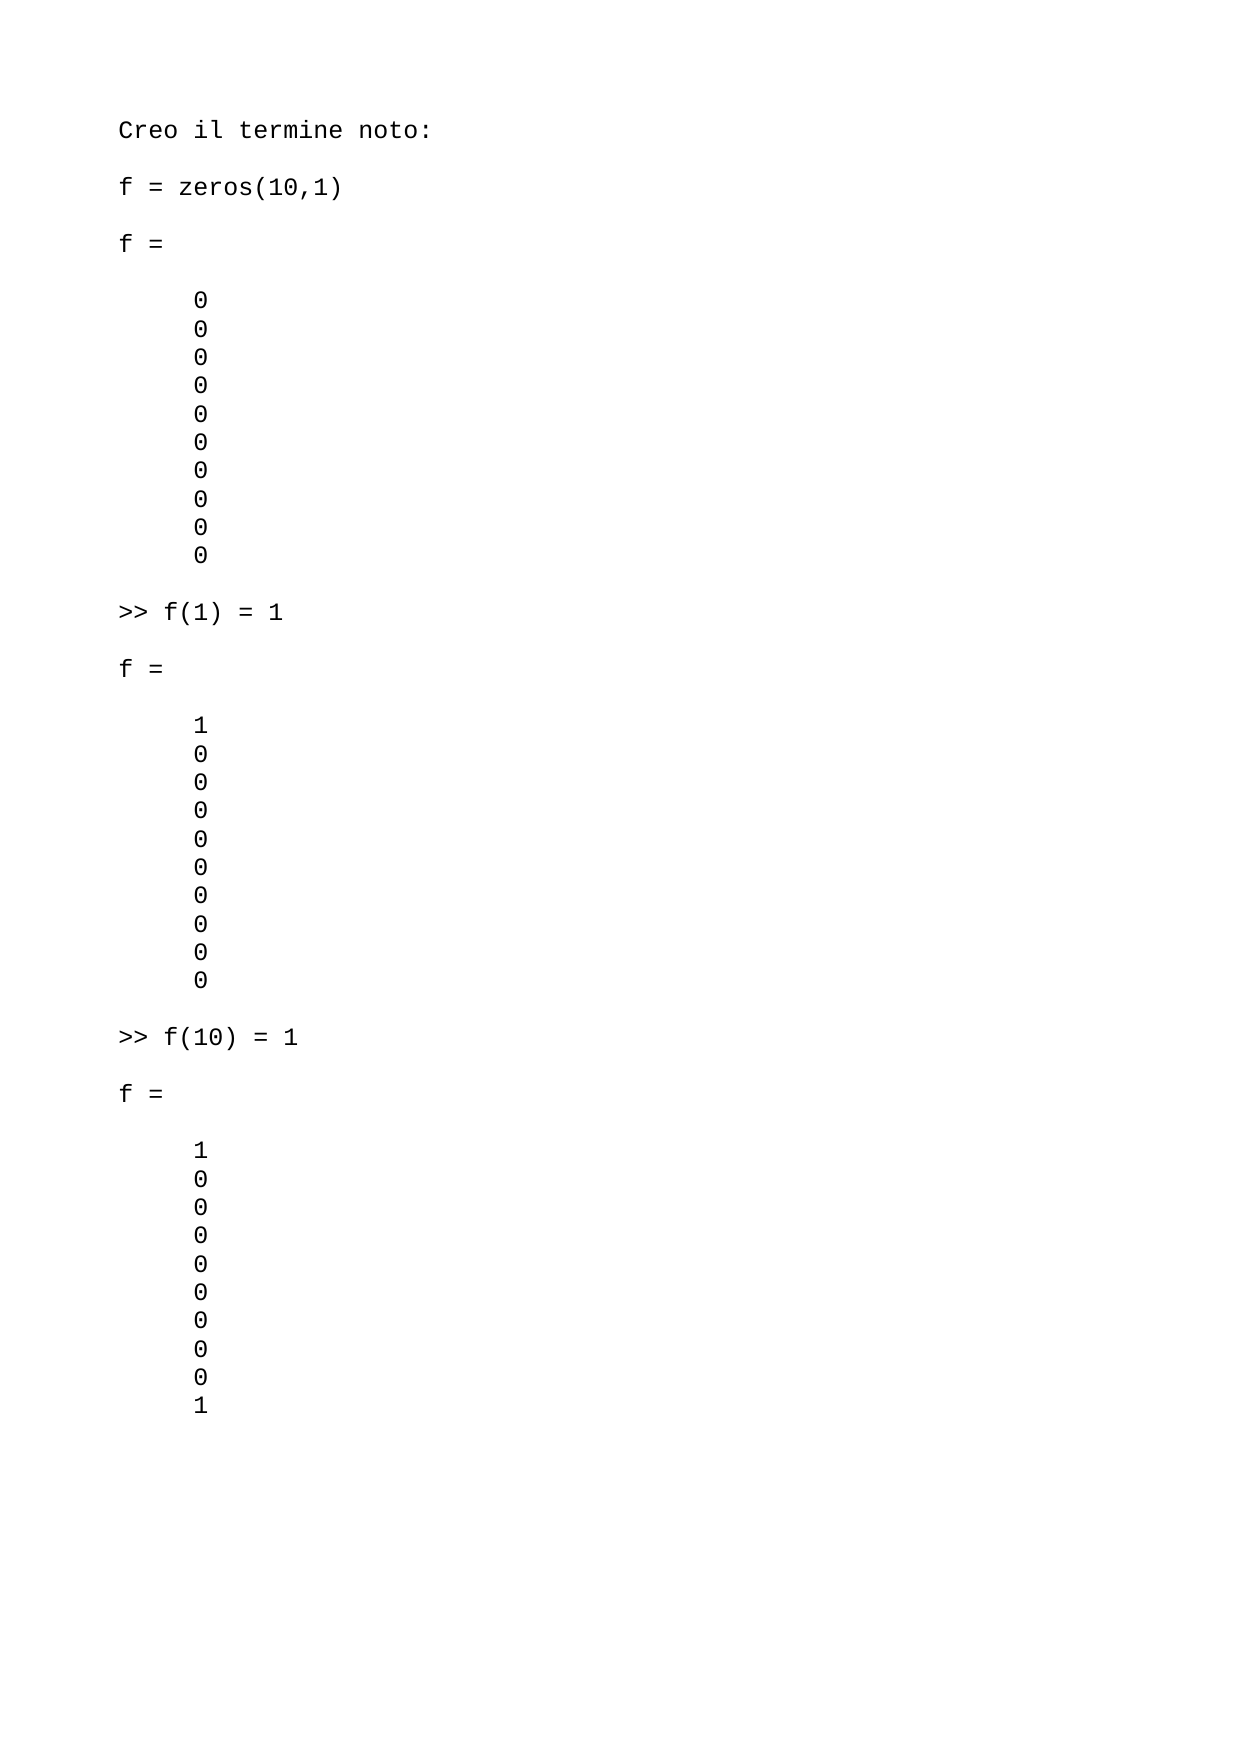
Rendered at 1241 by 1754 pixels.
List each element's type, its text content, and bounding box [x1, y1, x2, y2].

text 0 [118, 486, 1122, 515]
text 0 [118, 1308, 1122, 1336]
text 0 [118, 401, 1122, 430]
text 0 [118, 770, 1122, 798]
text 0 [118, 543, 1122, 571]
text 0 [118, 968, 1122, 996]
text 0 [118, 1251, 1122, 1280]
text 0 [118, 741, 1122, 770]
text 1 [118, 1393, 1122, 1421]
text f = [118, 656, 1122, 685]
text 1 [118, 713, 1122, 741]
text 0 [118, 288, 1122, 316]
text 0 [118, 1166, 1122, 1195]
text 0 [118, 515, 1122, 543]
text >> f(10) = 1 [118, 1025, 1122, 1053]
text 0 [118, 911, 1122, 940]
text 0 [118, 1365, 1122, 1393]
text 0 [118, 883, 1122, 911]
text 0 [118, 1195, 1122, 1223]
text 1 [118, 1138, 1122, 1166]
text 0 [118, 855, 1122, 883]
text f = zeros(10,1) [118, 175, 1122, 203]
text 0 [118, 1336, 1122, 1365]
text 0 [118, 1223, 1122, 1251]
text 0 [118, 373, 1122, 401]
text 0 [118, 458, 1122, 486]
text Creo il termine noto: [118, 118, 1122, 146]
text f = [118, 1081, 1122, 1110]
text 0 [118, 1280, 1122, 1308]
text 0 [118, 940, 1122, 968]
text f = [118, 231, 1122, 260]
text >> f(1) = 1 [118, 600, 1122, 628]
text 0 [118, 430, 1122, 458]
text 0 [118, 316, 1122, 345]
text 0 [118, 345, 1122, 373]
text 0 [118, 798, 1122, 826]
text 0 [118, 826, 1122, 855]
